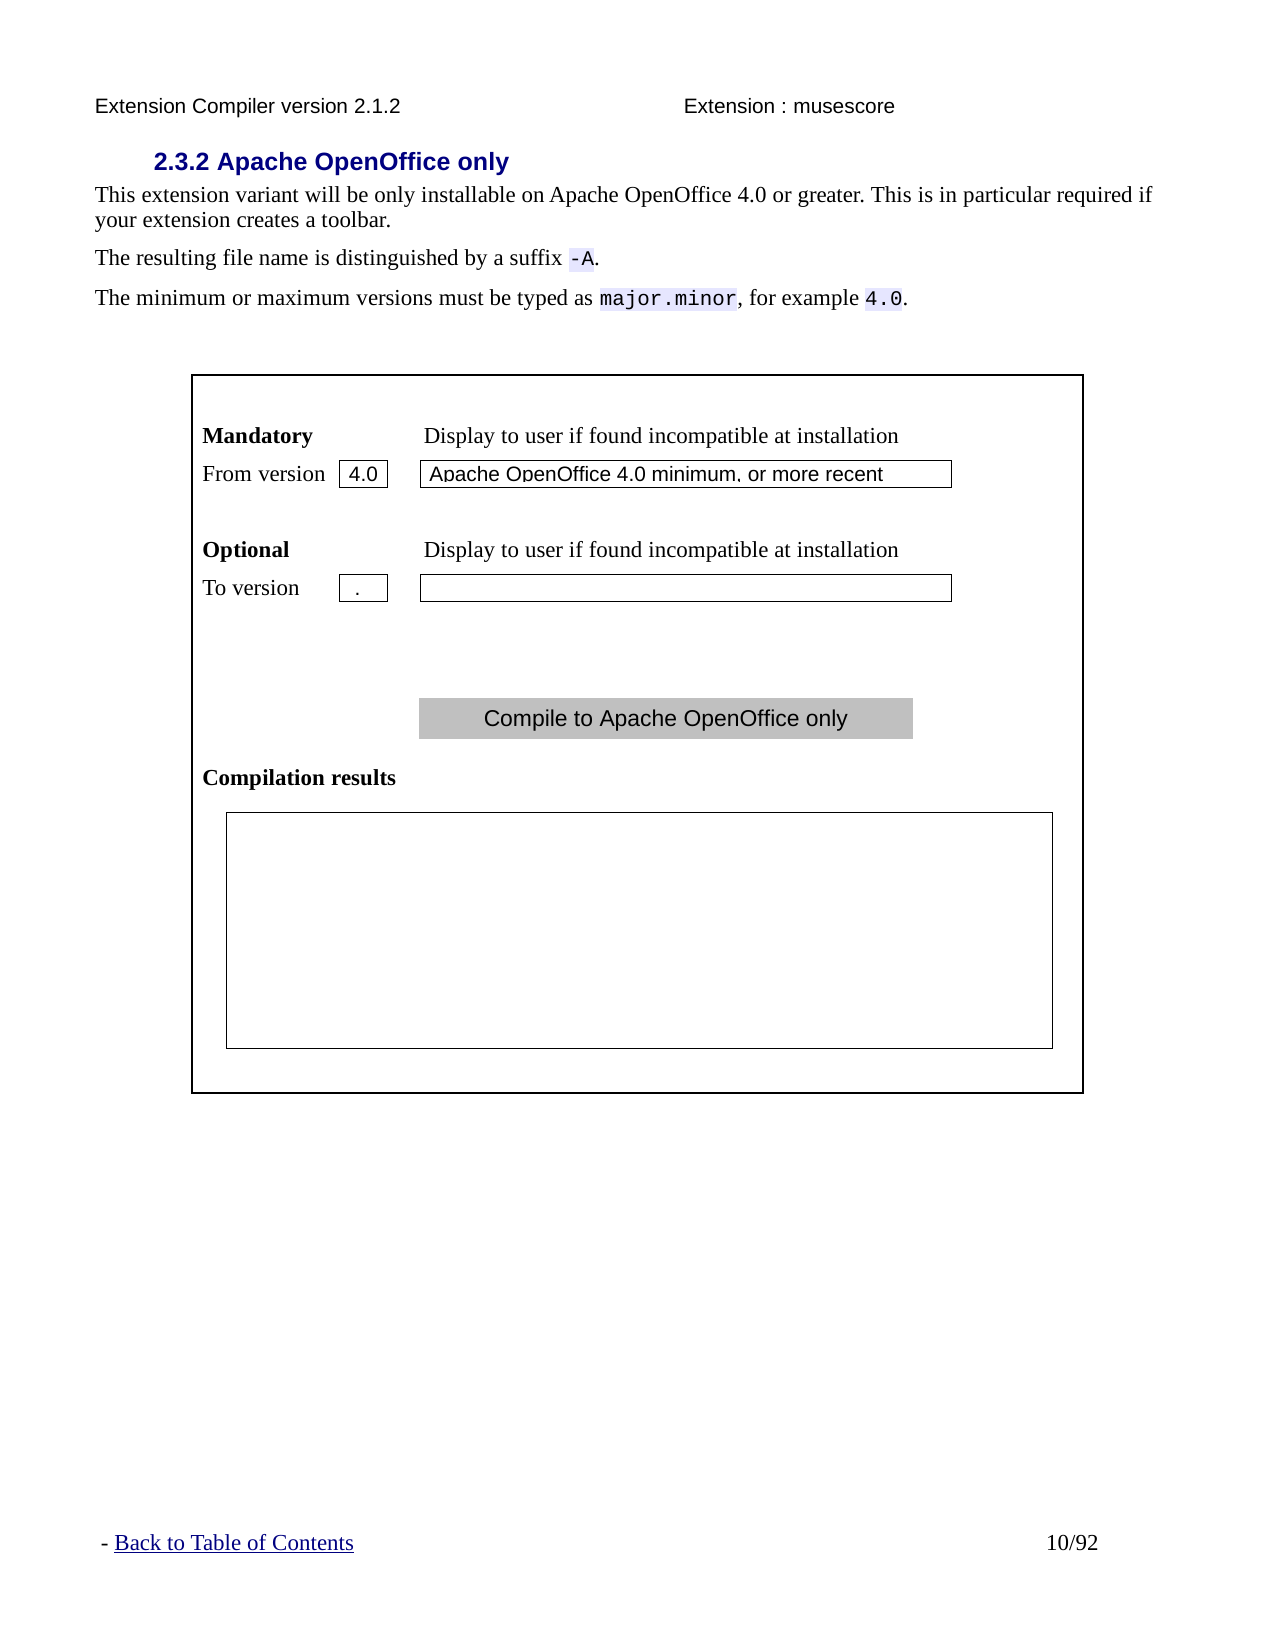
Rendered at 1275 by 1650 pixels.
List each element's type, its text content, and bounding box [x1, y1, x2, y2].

text This extension variant will be only installable on Apache OpenOffice 4.0 or greater. This is in particular required if your extension creates a toolbar. [94, 181, 1181, 232]
text [388, 575, 420, 600]
text The minimum or maximum versions must be typed as major.minor, for example 4.0. [94, 284, 1181, 311]
text The resulting file name is distinguished by a suffix -A. [94, 245, 1181, 272]
text Optional Display to user if found incompatible at installation [202, 537, 1073, 562]
text From version [202, 461, 339, 486]
subtitle Apache OpenOffice only [153, 147, 1181, 176]
text Mandatory Display to user if found incompatible at installation [202, 423, 1073, 448]
text [952, 461, 1073, 486]
text To version [202, 575, 339, 600]
text [388, 461, 420, 486]
text Compilation results [202, 765, 1073, 791]
text [952, 575, 1073, 600]
